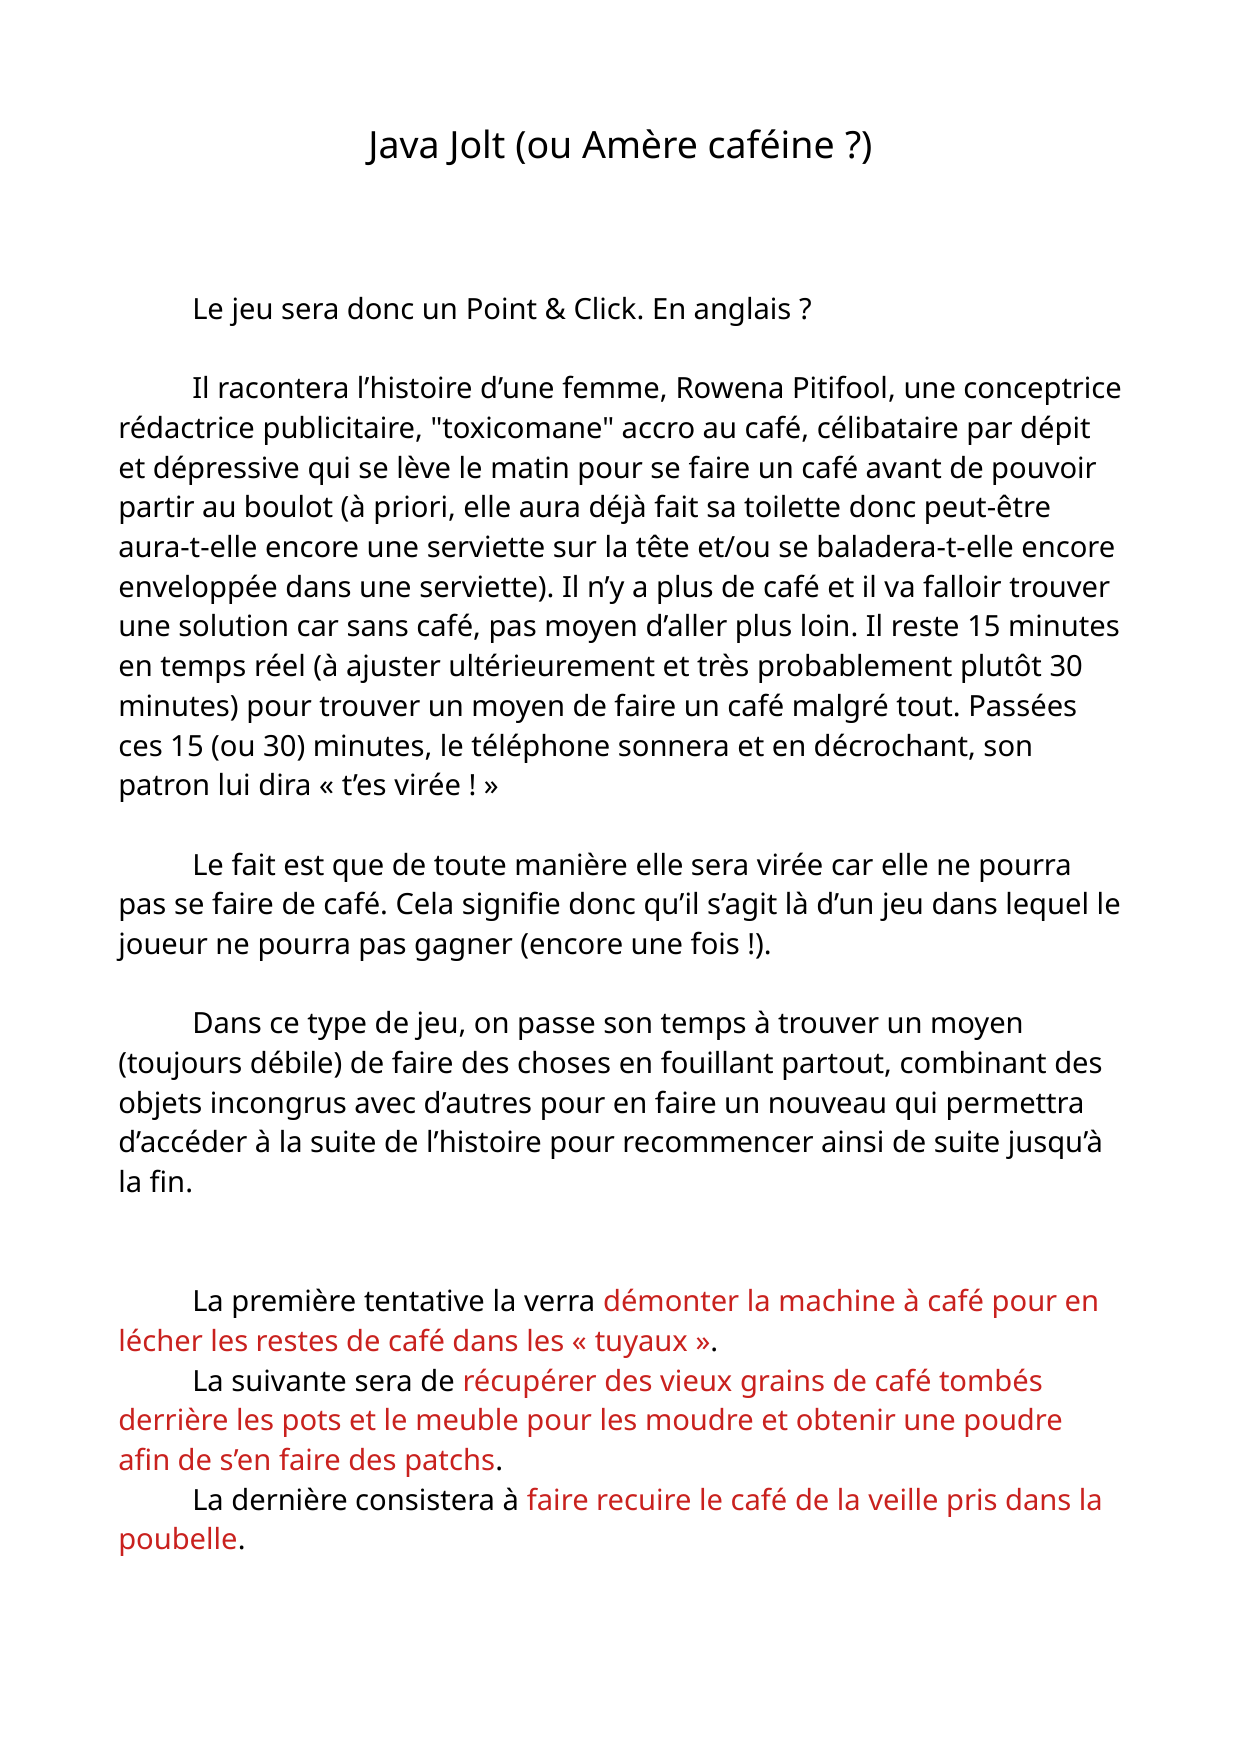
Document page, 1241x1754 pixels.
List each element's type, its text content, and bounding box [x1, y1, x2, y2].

text Le jeu sera donc un Point & Click. En anglais ? [118, 288, 1122, 328]
text Java Jolt (ou Amère caféine ?) [118, 118, 1122, 169]
text Il racontera l’histoire d’une femme, Rowena Pitifool, une conceptrice rédactrice publicitaire, "toxicomane" accro au café, célibataire par dépit et dépressive qui se lève le matin pour se faire un café avant de pouvoir partir au boulot (à priori, elle aura déjà fait sa toilette donc peut-être aura-t-elle encore une serviette sur la tête et/ou se baladera-t-elle encore enveloppée dans une serviette). Il n’y a plus de café et il va falloir trouver une solution car sans café, pas moyen d’aller plus loin. Il reste 15 minutes en temps réel (à ajuster ultérieurement et très probablement plutôt 30 minutes) pour trouver un moyen de faire un café malgré tout. Passées ces 15 (ou 30) minutes, le téléphone sonnera et en décrochant, son patron lui dira « t’es virée ! » [118, 368, 1122, 804]
text Dans ce type de jeu, on passe son temps à trouver un moyen (toujours débile) de faire des choses en fouillant partout, combinant des objets incongrus avec d’autres pour en faire un nouveau qui permettra d’accéder à la suite de l’histoire pour recommencer ainsi de suite jusqu’à la fin. [118, 1003, 1122, 1201]
text La dernière consistera à faire recuire le café de la veille pris dans la poubelle. [118, 1479, 1122, 1558]
text Le fait est que de toute manière elle sera virée car elle ne pourra pas se faire de café. Cela signifie donc qu’il s’agit là d’un jeu dans lequel le joueur ne pourra pas gagner (encore une fois !). [118, 844, 1122, 963]
text La première tentative la verra démonter la machine à café pour en lécher les restes de café dans les « tuyaux ». [118, 1280, 1122, 1360]
text La suivante sera de récupérer des vieux grains de café tombés derrière les pots et le meuble pour les moudre et obtenir une poudre afin de s’en faire des patchs. [118, 1360, 1122, 1479]
